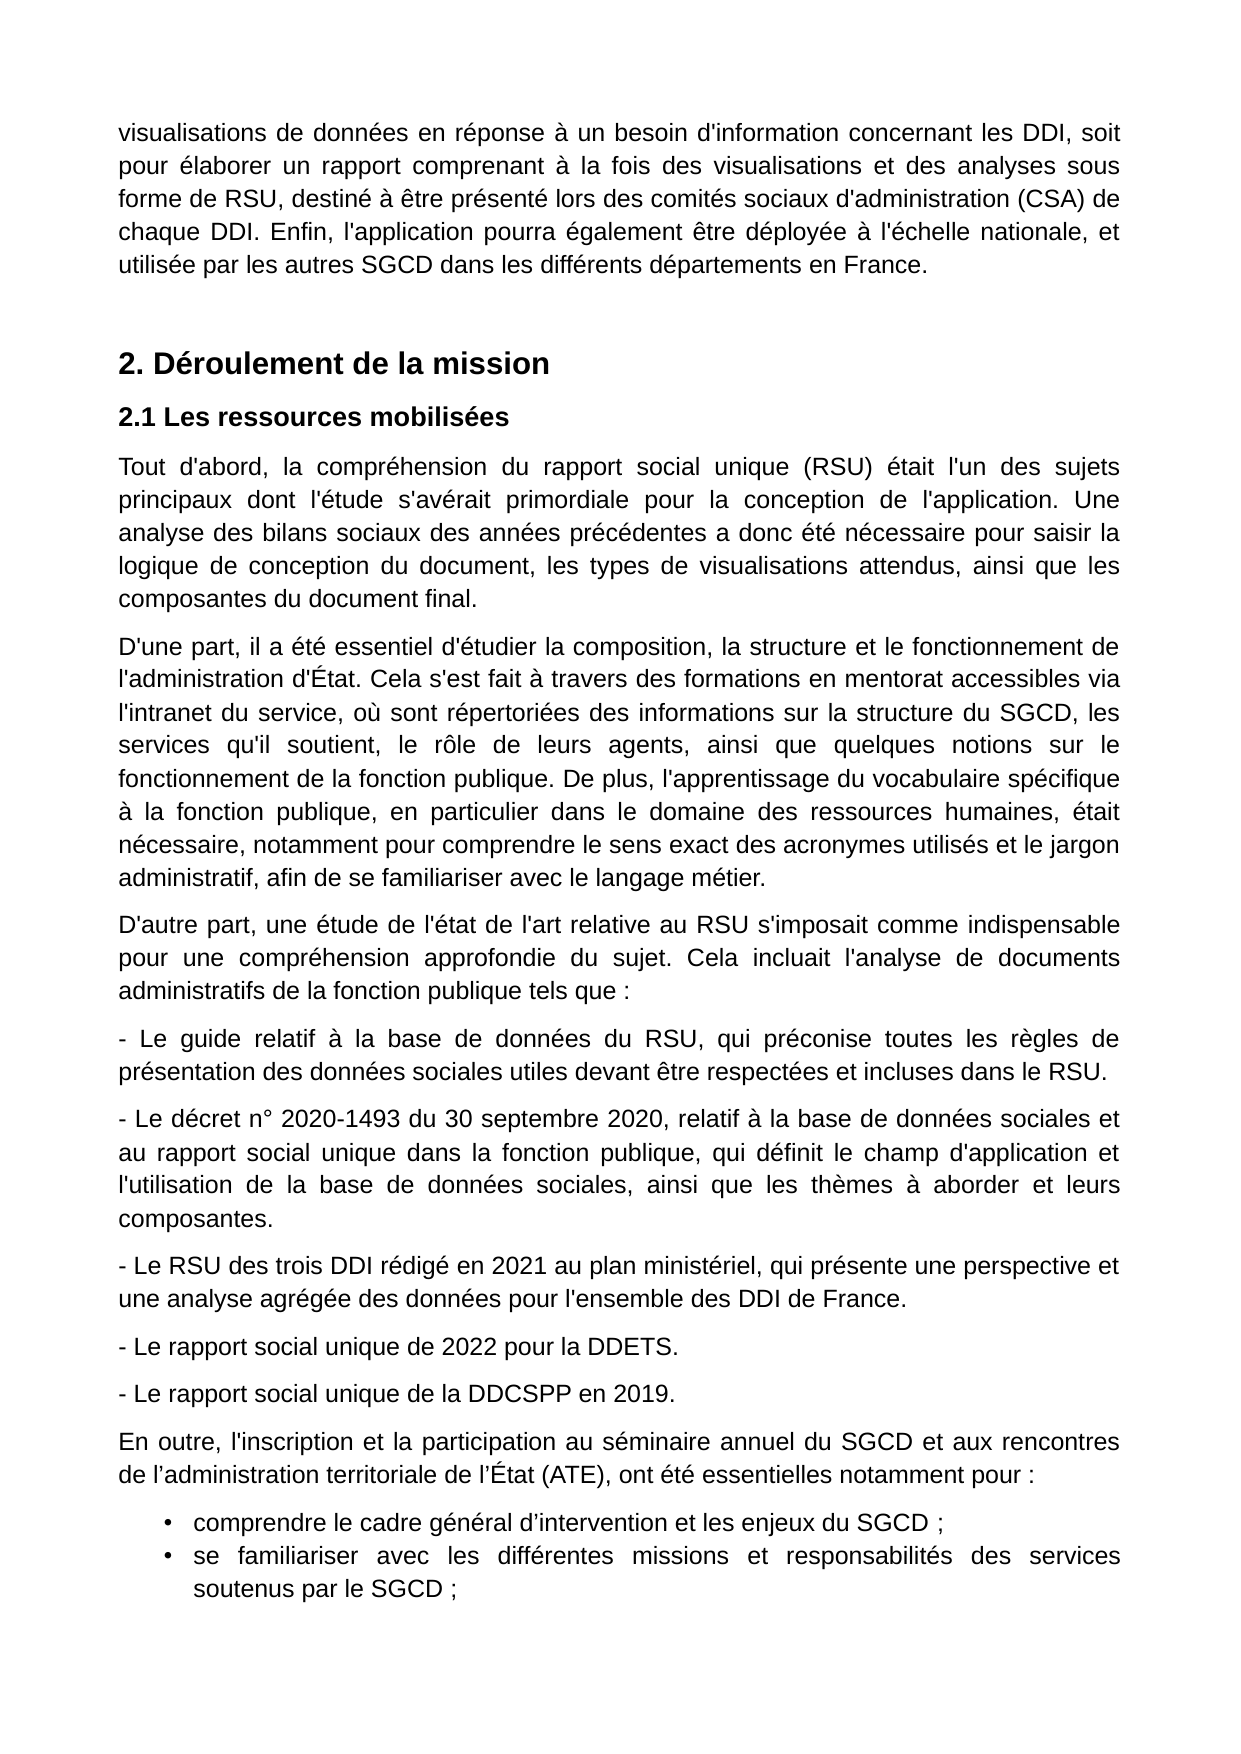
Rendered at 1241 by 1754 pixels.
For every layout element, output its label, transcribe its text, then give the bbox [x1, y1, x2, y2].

text - Le rapport social unique de la DDCSPP en 2019. [118, 1379, 1122, 1408]
text En outre, l'inscription et la participation au séminaire annuel du SGCD et aux rencontres de l’administration territoriale de l’État (ATE), ont été essentielles notamment pour : [118, 1427, 1122, 1489]
text - Le décret n° 2020-1493 du 30 septembre 2020, relatif à la base de données sociales et au rapport social unique dans la fonction publique, qui définit le champ d'application et l'utilisation de la base de données sociales, ainsi que les thèmes à aborder et leurs composantes. [118, 1104, 1122, 1232]
list se familiariser avec les différentes missions et responsabilités des services soutenus par le SGCD ; [164, 1541, 1122, 1603]
text - Le RSU des trois DDI rédigé en 2021 au plan ministériel, qui présente une perspective et une analyse agrégée des données pour l'ensemble des DDI de France. [118, 1251, 1122, 1313]
text - Le rapport social unique de 2022 pour la DDETS. [118, 1332, 1122, 1361]
list comprendre le cadre général d’intervention et les enjeux du SGCD ; [164, 1508, 1122, 1536]
text D'une part, il a été essentiel d'étudier la composition, la structure et le fonctionnement de l'administration d'État. Cela s'est fait à travers des formations en mentorat accessibles via l'intranet du service, où sont répertoriées des informations sur la structure du SGCD, les services qu'il soutient, le rôle de leurs agents, ainsi que quelques notions sur le fonctionnement de la fonction publique. De plus, l'apprentissage du vocabulaire spécifique à la fonction publique, en particulier dans le domaine des ressources humaines, était nécessaire, notamment pour comprendre le sens exact des acronymes utilisés et le jargon administratif, afin de se familiariser avec le langage métier. [118, 631, 1122, 891]
text - Le guide relatif à la base de données du RSU, qui préconise toutes les règles de présentation des données sociales utiles devant être respectées et incluses dans le RSU. [118, 1024, 1122, 1086]
text D'autre part, une étude de l'état de l'art relative au RSU s'imposait comme indispensable pour une compréhension approfondie du sujet. Cela incluait l'analyse de documents administratifs de la fonction publique tels que : [118, 910, 1122, 1005]
text Tout d'abord, la compréhension du rapport social unique (RSU) était l'un des sujets principaux dont l'étude s'avérait primordiale pour la conception de l'application. Une analyse des bilans sociaux des années précédentes a donc été nécessaire pour saisir la logique de conception du document, les types de visualisations attendus, ainsi que les composantes du document final. [118, 452, 1122, 613]
text visualisations de données en réponse à un besoin d'information concernant les DDI, soit pour élaborer un rapport comprenant à la fois des visualisations et des analyses sous forme de RSU, destiné à être présenté lors des comités sociaux d'administration (CSA) de chaque DDI. Enfin, l'application pourra également être déployée à l'échelle nationale, et utilisée par les autres SGCD dans les différents départements en France. [118, 118, 1122, 279]
text 2.1 Les ressources mobilisées [118, 401, 1122, 432]
text 2. Déroulement de la mission [118, 345, 1122, 381]
